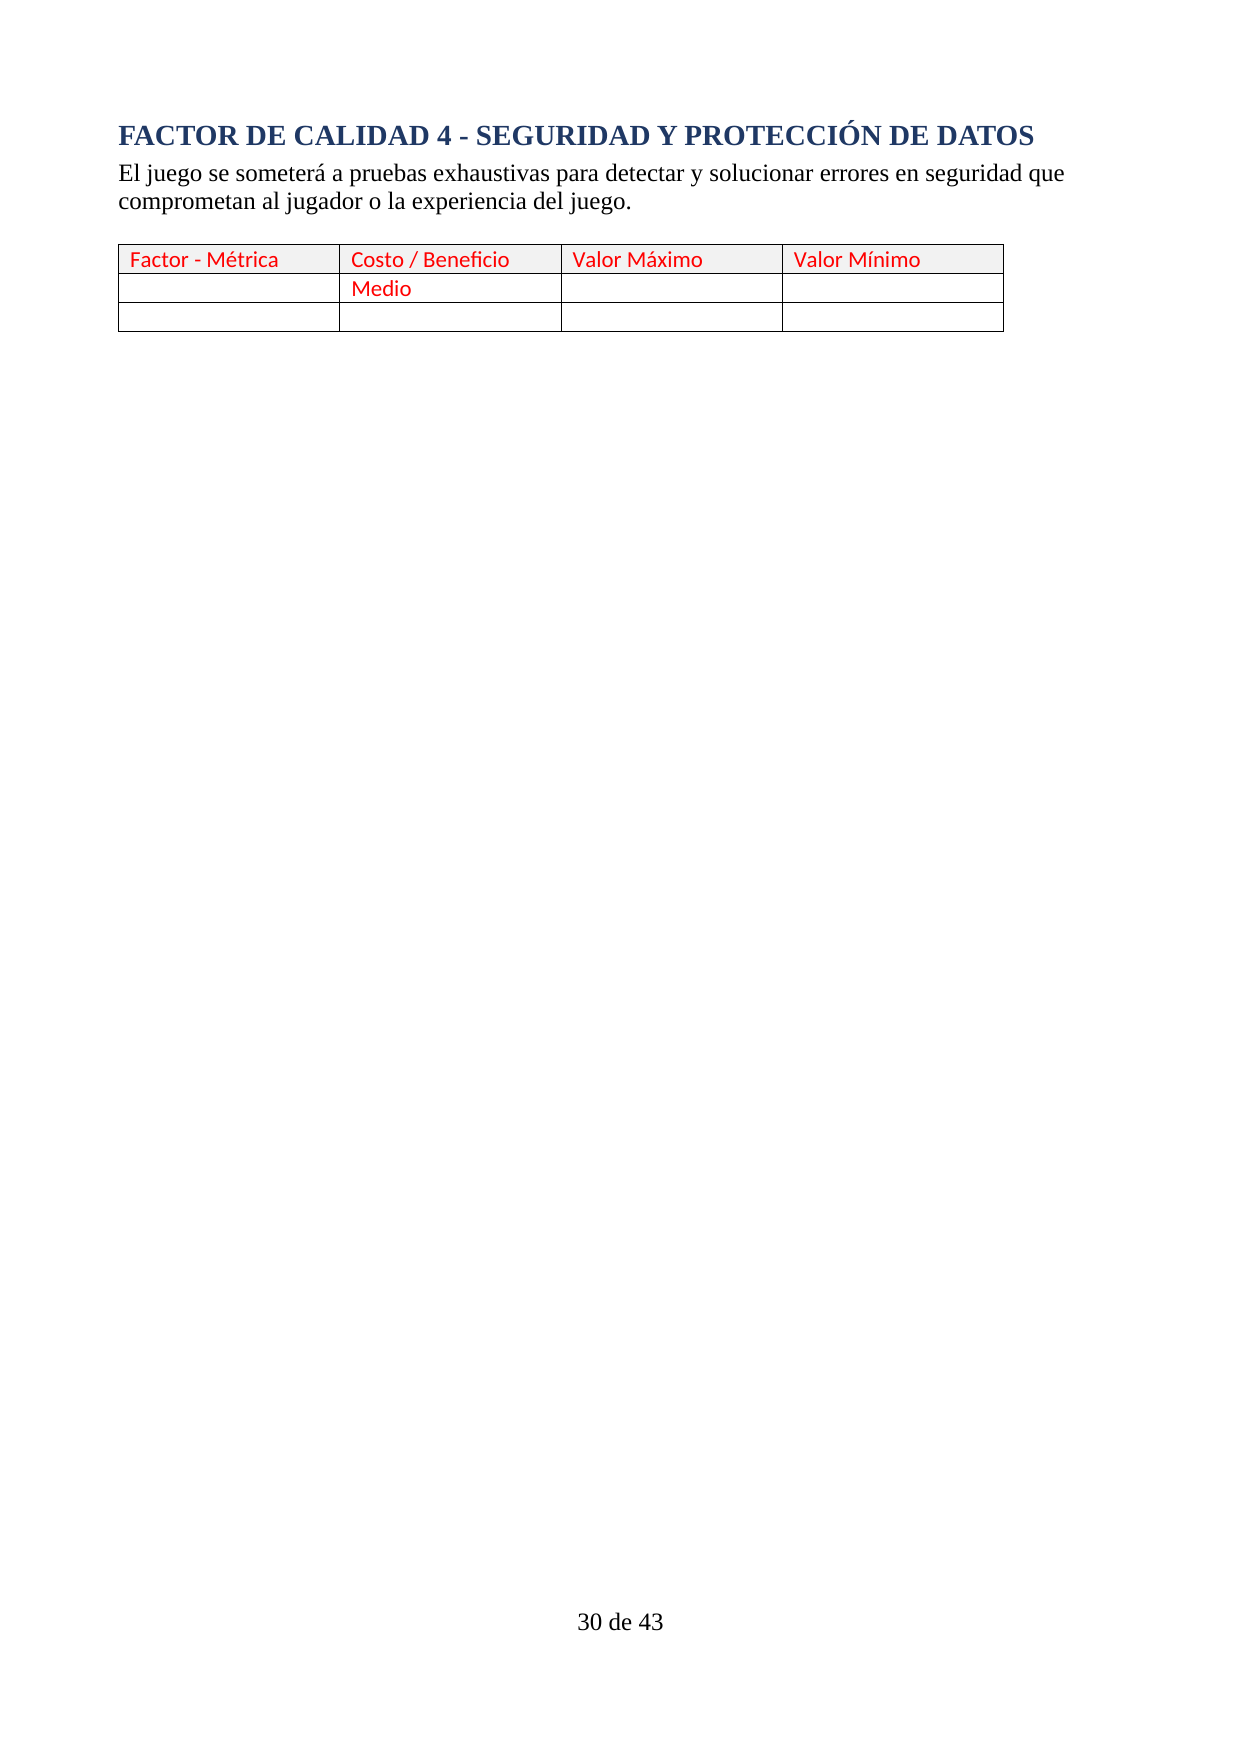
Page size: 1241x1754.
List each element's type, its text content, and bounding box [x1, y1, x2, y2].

table_cell [562, 274, 782, 302]
table_cell Medio [340, 274, 561, 302]
text El juego se someterá a pruebas exhaustivas para detectar y solucionar errores en seguridad que comprometan al jugador o la experiencia del juego. [118, 158, 1122, 215]
table_cell [783, 274, 1003, 302]
table_cell [340, 303, 561, 331]
table_cell [783, 303, 1003, 331]
table_cell [562, 303, 782, 331]
table_header Costo / Beneficio [340, 245, 561, 273]
subtitle Factor de calidad 4 - Seguridad y Protección de Datos [118, 118, 1122, 152]
table_header Valor Mínimo [783, 245, 1003, 273]
table_cell [119, 303, 339, 331]
table_header Factor - Métrica [119, 245, 339, 273]
table_header Valor Máximo [562, 245, 782, 273]
table_cell [119, 274, 339, 302]
